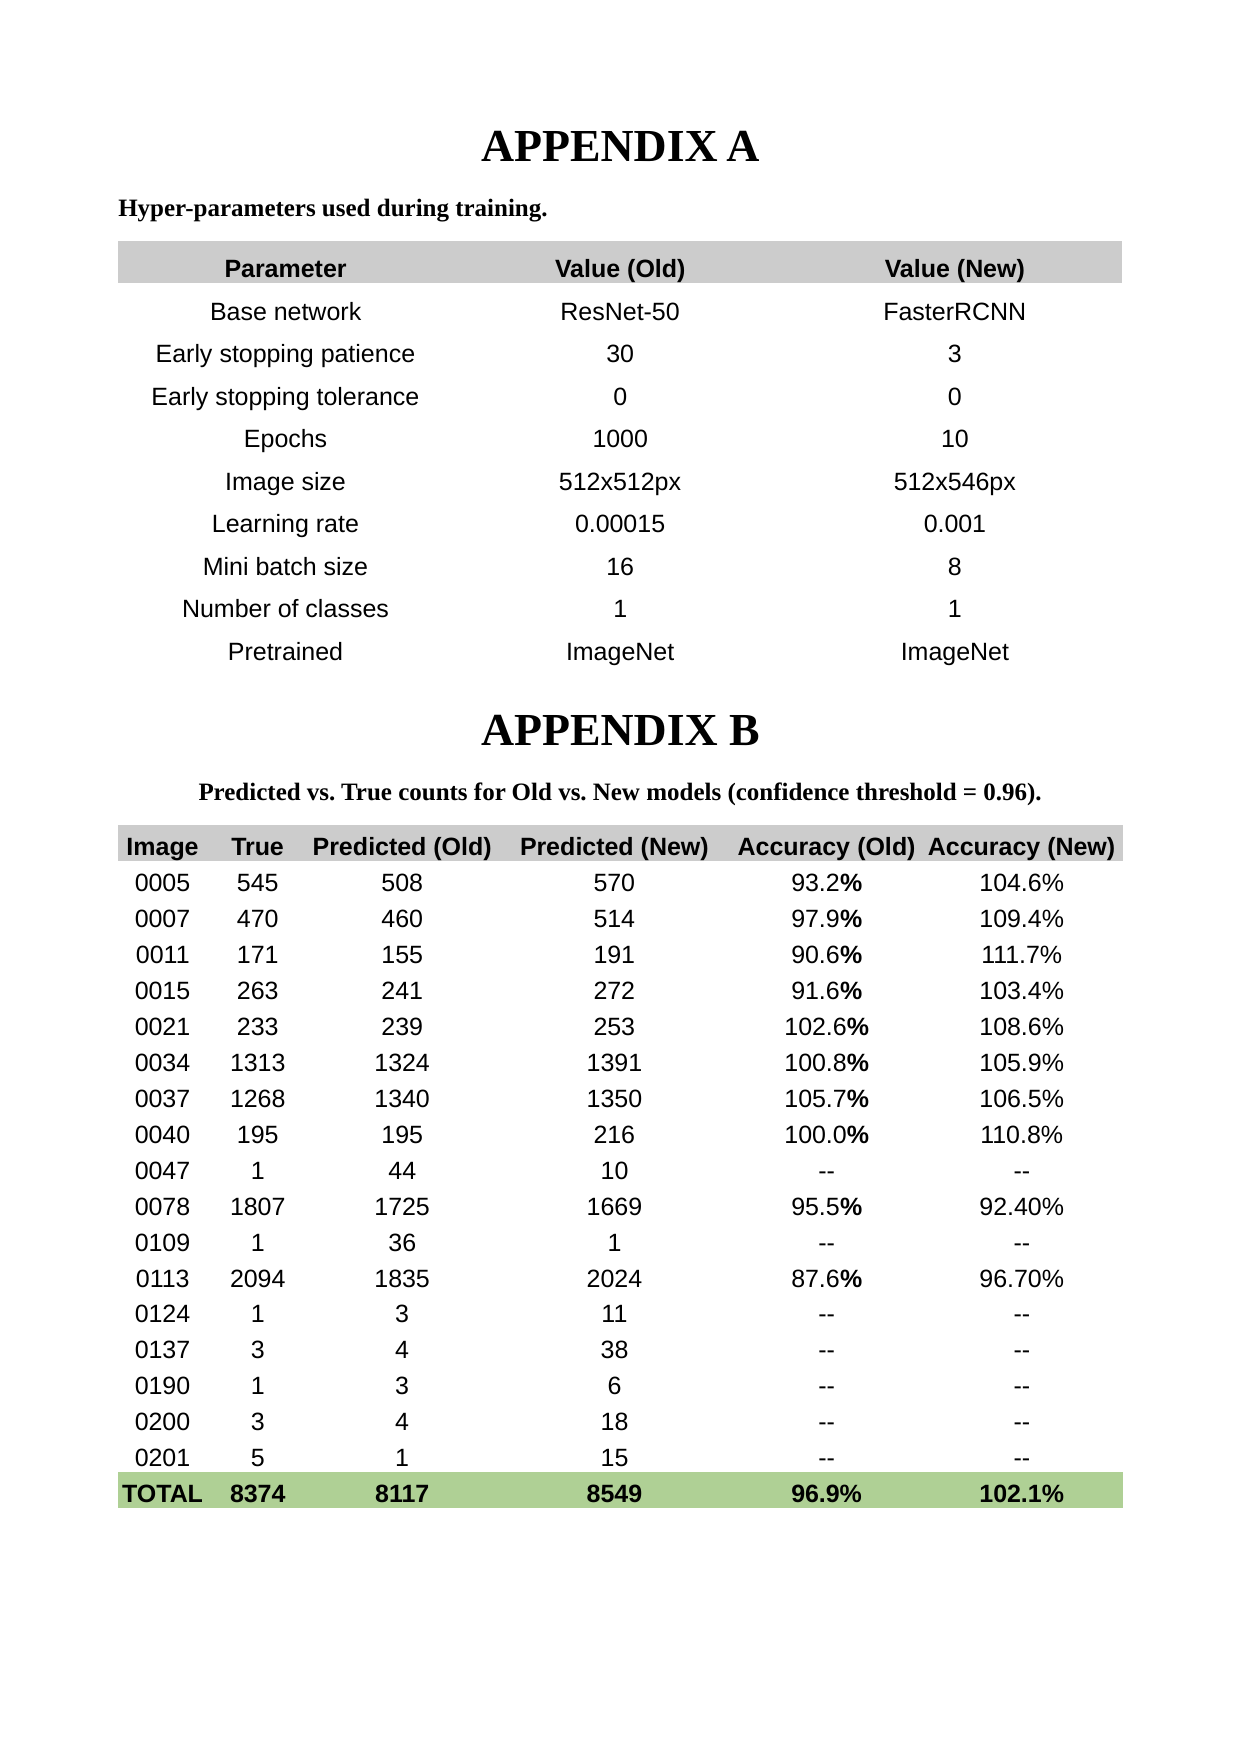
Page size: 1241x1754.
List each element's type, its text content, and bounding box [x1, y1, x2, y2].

table_cell 1313 [207, 1041, 308, 1077]
table_header Value (Old) [453, 241, 787, 283]
table_header True [207, 825, 308, 861]
table_cell 10 [787, 411, 1122, 453]
table_cell 1268 [207, 1077, 308, 1113]
table_cell 233 [207, 1005, 308, 1041]
table_cell 512x512px [453, 453, 787, 496]
table_cell 96.70% [920, 1256, 1123, 1292]
table_cell 100.8% [733, 1041, 920, 1077]
table_cell 263 [207, 969, 308, 1005]
table_cell 108.6% [920, 1005, 1123, 1041]
table_cell -- [733, 1364, 920, 1400]
table_cell 216 [496, 1113, 733, 1148]
table_cell 3 [308, 1292, 496, 1328]
table_cell 92.40% [920, 1185, 1123, 1220]
table_cell 91.6% [733, 969, 920, 1005]
table_cell 8549 [496, 1472, 733, 1508]
table_header Accuracy (Old) [733, 825, 920, 861]
table_cell 1 [453, 581, 787, 623]
table_cell 93.2% [733, 861, 920, 897]
table_cell 1 [207, 1220, 308, 1256]
table_cell 241 [308, 969, 496, 1005]
table_header Accuracy (New) [920, 825, 1123, 861]
table_cell 100.0% [733, 1113, 920, 1148]
table_cell 0040 [118, 1113, 207, 1148]
table_cell Early stopping tolerance [118, 368, 453, 411]
table_cell -- [733, 1400, 920, 1436]
table_cell 2024 [496, 1256, 733, 1292]
table_cell 1 [207, 1292, 308, 1328]
table_cell 470 [207, 897, 308, 933]
table_cell 0005 [118, 861, 207, 897]
table_cell 272 [496, 969, 733, 1005]
table_cell 0034 [118, 1041, 207, 1077]
table_cell 1807 [207, 1185, 308, 1220]
table_cell 1 [207, 1149, 308, 1184]
table_cell 44 [308, 1149, 496, 1184]
table_cell 0078 [118, 1185, 207, 1220]
table_cell 3 [207, 1328, 308, 1364]
table_cell 191 [496, 933, 733, 969]
table_cell 18 [496, 1400, 733, 1436]
table_cell 253 [496, 1005, 733, 1041]
table_cell -- [920, 1292, 1123, 1328]
table_cell Number of classes [118, 581, 453, 623]
table_cell FasterRCNN [787, 283, 1122, 326]
table_cell -- [733, 1436, 920, 1472]
table_cell 0124 [118, 1292, 207, 1328]
table_cell 36 [308, 1220, 496, 1256]
table_cell 6 [496, 1364, 733, 1400]
table_cell ResNet-50 [453, 283, 787, 326]
table_cell 0201 [118, 1436, 207, 1472]
table_cell 460 [308, 897, 496, 933]
table_cell Image size [118, 453, 453, 496]
table_cell 514 [496, 897, 733, 933]
table_cell 4 [308, 1328, 496, 1364]
table_cell 11 [496, 1292, 733, 1328]
table_cell 95.5% [733, 1185, 920, 1220]
table_cell Pretrained [118, 623, 453, 666]
table_cell 110.8% [920, 1113, 1123, 1148]
table_cell 1 [496, 1220, 733, 1256]
text Predicted vs. True counts for Old vs. New models (confidence threshold = 0.96). [118, 777, 1122, 806]
table_cell 1000 [453, 411, 787, 453]
table_cell 239 [308, 1005, 496, 1041]
text APPENDIX B [118, 702, 1122, 755]
table_cell 0 [453, 368, 787, 411]
table_cell 0109 [118, 1220, 207, 1256]
table_cell 102.1% [920, 1472, 1123, 1508]
table_cell 171 [207, 933, 308, 969]
table_cell 87.6% [733, 1256, 920, 1292]
table_cell -- [920, 1400, 1123, 1436]
table_header Value (New) [787, 241, 1122, 283]
table_header Parameter [118, 241, 453, 283]
text Hyper-parameters used during training. [118, 193, 1122, 222]
table_cell 0.001 [787, 496, 1122, 538]
table_cell Early stopping patience [118, 326, 453, 368]
table_cell 16 [453, 538, 787, 581]
table_cell -- [920, 1364, 1123, 1400]
text APPENDIX A [118, 118, 1122, 171]
table_cell 109.4% [920, 897, 1123, 933]
table_cell 0021 [118, 1005, 207, 1041]
table_cell 8117 [308, 1472, 496, 1508]
table_cell -- [733, 1149, 920, 1184]
table_cell 30 [453, 326, 787, 368]
table_header Predicted (Old) [308, 825, 496, 861]
table_cell 90.6% [733, 933, 920, 969]
table_cell 0 [787, 368, 1122, 411]
table_cell 8374 [207, 1472, 308, 1508]
table_cell ImageNet [453, 623, 787, 666]
table_cell 1391 [496, 1041, 733, 1077]
table_cell -- [920, 1436, 1123, 1472]
table_cell 0011 [118, 933, 207, 969]
table_cell 38 [496, 1328, 733, 1364]
table_cell 0190 [118, 1364, 207, 1400]
table_cell 1725 [308, 1185, 496, 1220]
table_cell 3 [207, 1400, 308, 1436]
table_cell 0.00015 [453, 496, 787, 538]
table_cell 104.6% [920, 861, 1123, 897]
table_cell 106.5% [920, 1077, 1123, 1113]
table_cell 8 [787, 538, 1122, 581]
table_cell 1 [308, 1436, 496, 1472]
table_cell 111.7% [920, 933, 1123, 969]
table_cell Mini batch size [118, 538, 453, 581]
table_cell -- [733, 1220, 920, 1256]
table_cell -- [920, 1149, 1123, 1184]
table_cell Base network [118, 283, 453, 326]
table_cell 97.9% [733, 897, 920, 933]
table_cell 2094 [207, 1256, 308, 1292]
table_cell 0015 [118, 969, 207, 1005]
table_cell 105.9% [920, 1041, 1123, 1077]
table_cell 5 [207, 1436, 308, 1472]
table_cell 195 [308, 1113, 496, 1148]
table_cell 0037 [118, 1077, 207, 1113]
table_cell 545 [207, 861, 308, 897]
table_cell 1669 [496, 1185, 733, 1220]
table_cell 105.7% [733, 1077, 920, 1113]
table_cell -- [920, 1328, 1123, 1364]
table_cell 0113 [118, 1256, 207, 1292]
table_cell 0137 [118, 1328, 207, 1364]
table_cell 1 [787, 581, 1122, 623]
table_cell 512x546px [787, 453, 1122, 496]
table_cell -- [920, 1220, 1123, 1256]
table_cell 508 [308, 861, 496, 897]
table_cell 15 [496, 1436, 733, 1472]
table_cell 0007 [118, 897, 207, 933]
table_cell -- [733, 1292, 920, 1328]
table_cell 0047 [118, 1149, 207, 1184]
table_header Image [118, 825, 207, 861]
table_cell ImageNet [787, 623, 1122, 666]
table_cell 1350 [496, 1077, 733, 1113]
table_cell 1835 [308, 1256, 496, 1292]
table_cell 10 [496, 1149, 733, 1184]
table_cell 1340 [308, 1077, 496, 1113]
table_header Predicted (New) [496, 825, 733, 861]
table_cell 570 [496, 861, 733, 897]
table_cell 3 [308, 1364, 496, 1400]
table_cell Epochs [118, 411, 453, 453]
table_cell 155 [308, 933, 496, 969]
table_cell Learning rate [118, 496, 453, 538]
table_cell 4 [308, 1400, 496, 1436]
table_cell TOTAL [118, 1472, 207, 1508]
table_cell 103.4% [920, 969, 1123, 1005]
table_cell 1 [207, 1364, 308, 1400]
table_cell 0200 [118, 1400, 207, 1436]
table_cell 1324 [308, 1041, 496, 1077]
table_cell 3 [787, 326, 1122, 368]
table_cell 96.9% [733, 1472, 920, 1508]
table_cell 102.6% [733, 1005, 920, 1041]
table_cell -- [733, 1328, 920, 1364]
table_cell 195 [207, 1113, 308, 1148]
